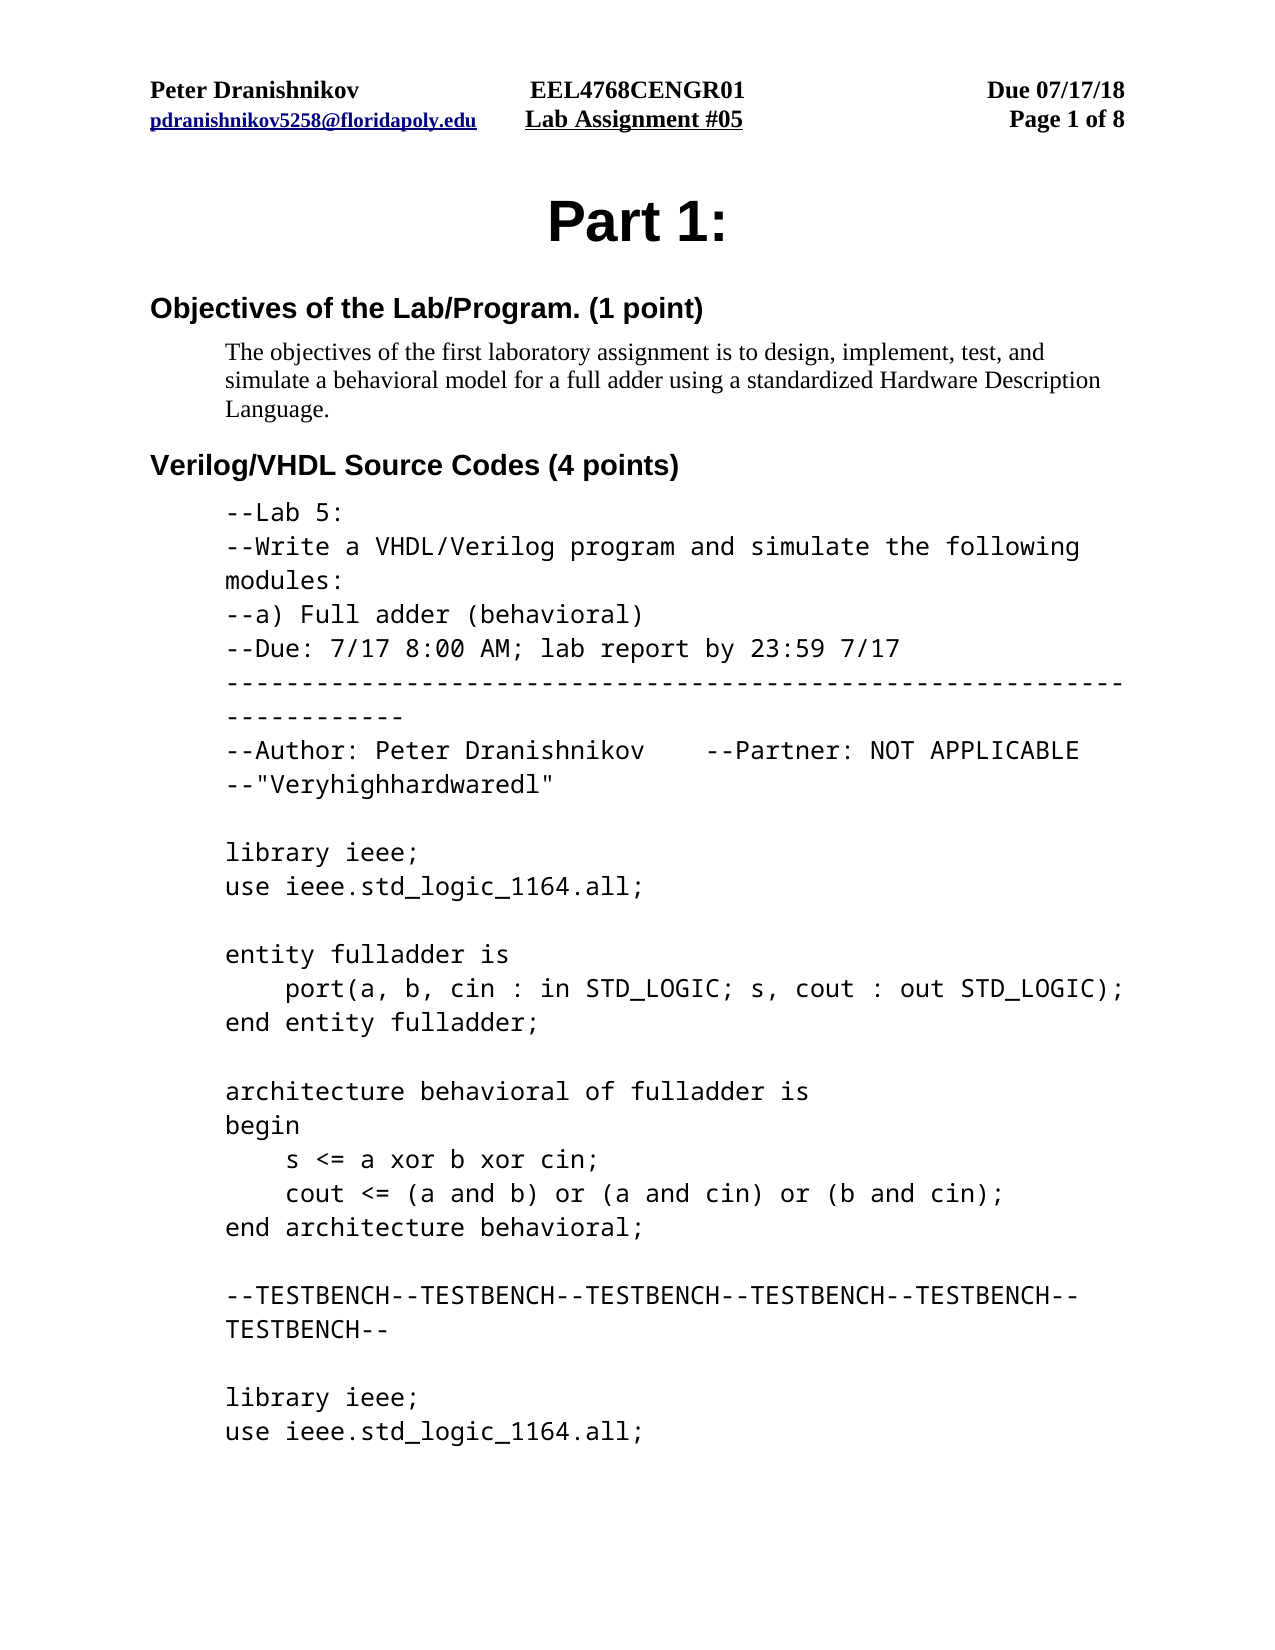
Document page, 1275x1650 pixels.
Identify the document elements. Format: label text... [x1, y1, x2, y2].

text cout <= (a and b) or (a and cin) or (b and cin); [225, 1175, 1125, 1209]
text --Write a VHDL/Verilog program and simulate the following modules: [225, 528, 1125, 596]
text end entity fulladder; [225, 1005, 1125, 1039]
text --Author: Peter Dranishnikov --Partner: NOT APPLICABLE [225, 733, 1125, 767]
text ------------------------------------------------------------------------ [225, 664, 1125, 733]
text use ieee.std_logic_1164.all; [225, 1414, 1125, 1448]
text port(a, b, cin : in STD_LOGIC; s, cout : out STD_LOGIC); [225, 971, 1125, 1005]
text begin [225, 1107, 1125, 1141]
text --TESTBENCH--TESTBENCH--TESTBENCH--TESTBENCH--TESTBENCH--TESTBENCH-- [225, 1278, 1125, 1346]
text library ieee; [225, 1380, 1125, 1414]
text architecture behavioral of fulladder is [225, 1073, 1125, 1107]
text --"Veryhighhardwaredl" [225, 767, 1125, 801]
title Part 1: [150, 186, 1125, 253]
text s <= a xor b xor cin; [225, 1141, 1125, 1175]
subtitle Verilog/VHDL Source Codes (4 points) [150, 448, 1125, 482]
text library ieee; [225, 835, 1125, 869]
text --Due: 7/17 8:00 AM; lab report by 23:59 7/17 [225, 630, 1125, 664]
text end architecture behavioral; [225, 1209, 1125, 1243]
text entity fulladder is [225, 937, 1125, 971]
text --a) Full adder (behavioral) [225, 596, 1125, 630]
subtitle Objectives of the Lab/Program. (1 point) [150, 291, 1125, 324]
text --Lab 5: [225, 494, 1125, 528]
text use ieee.std_logic_1164.all; [225, 869, 1125, 903]
text The objectives of the first laboratory assignment is to design, implement, test, and simulate a behavioral model for a full adder using a standardized Hardware Description Language. [225, 337, 1125, 423]
